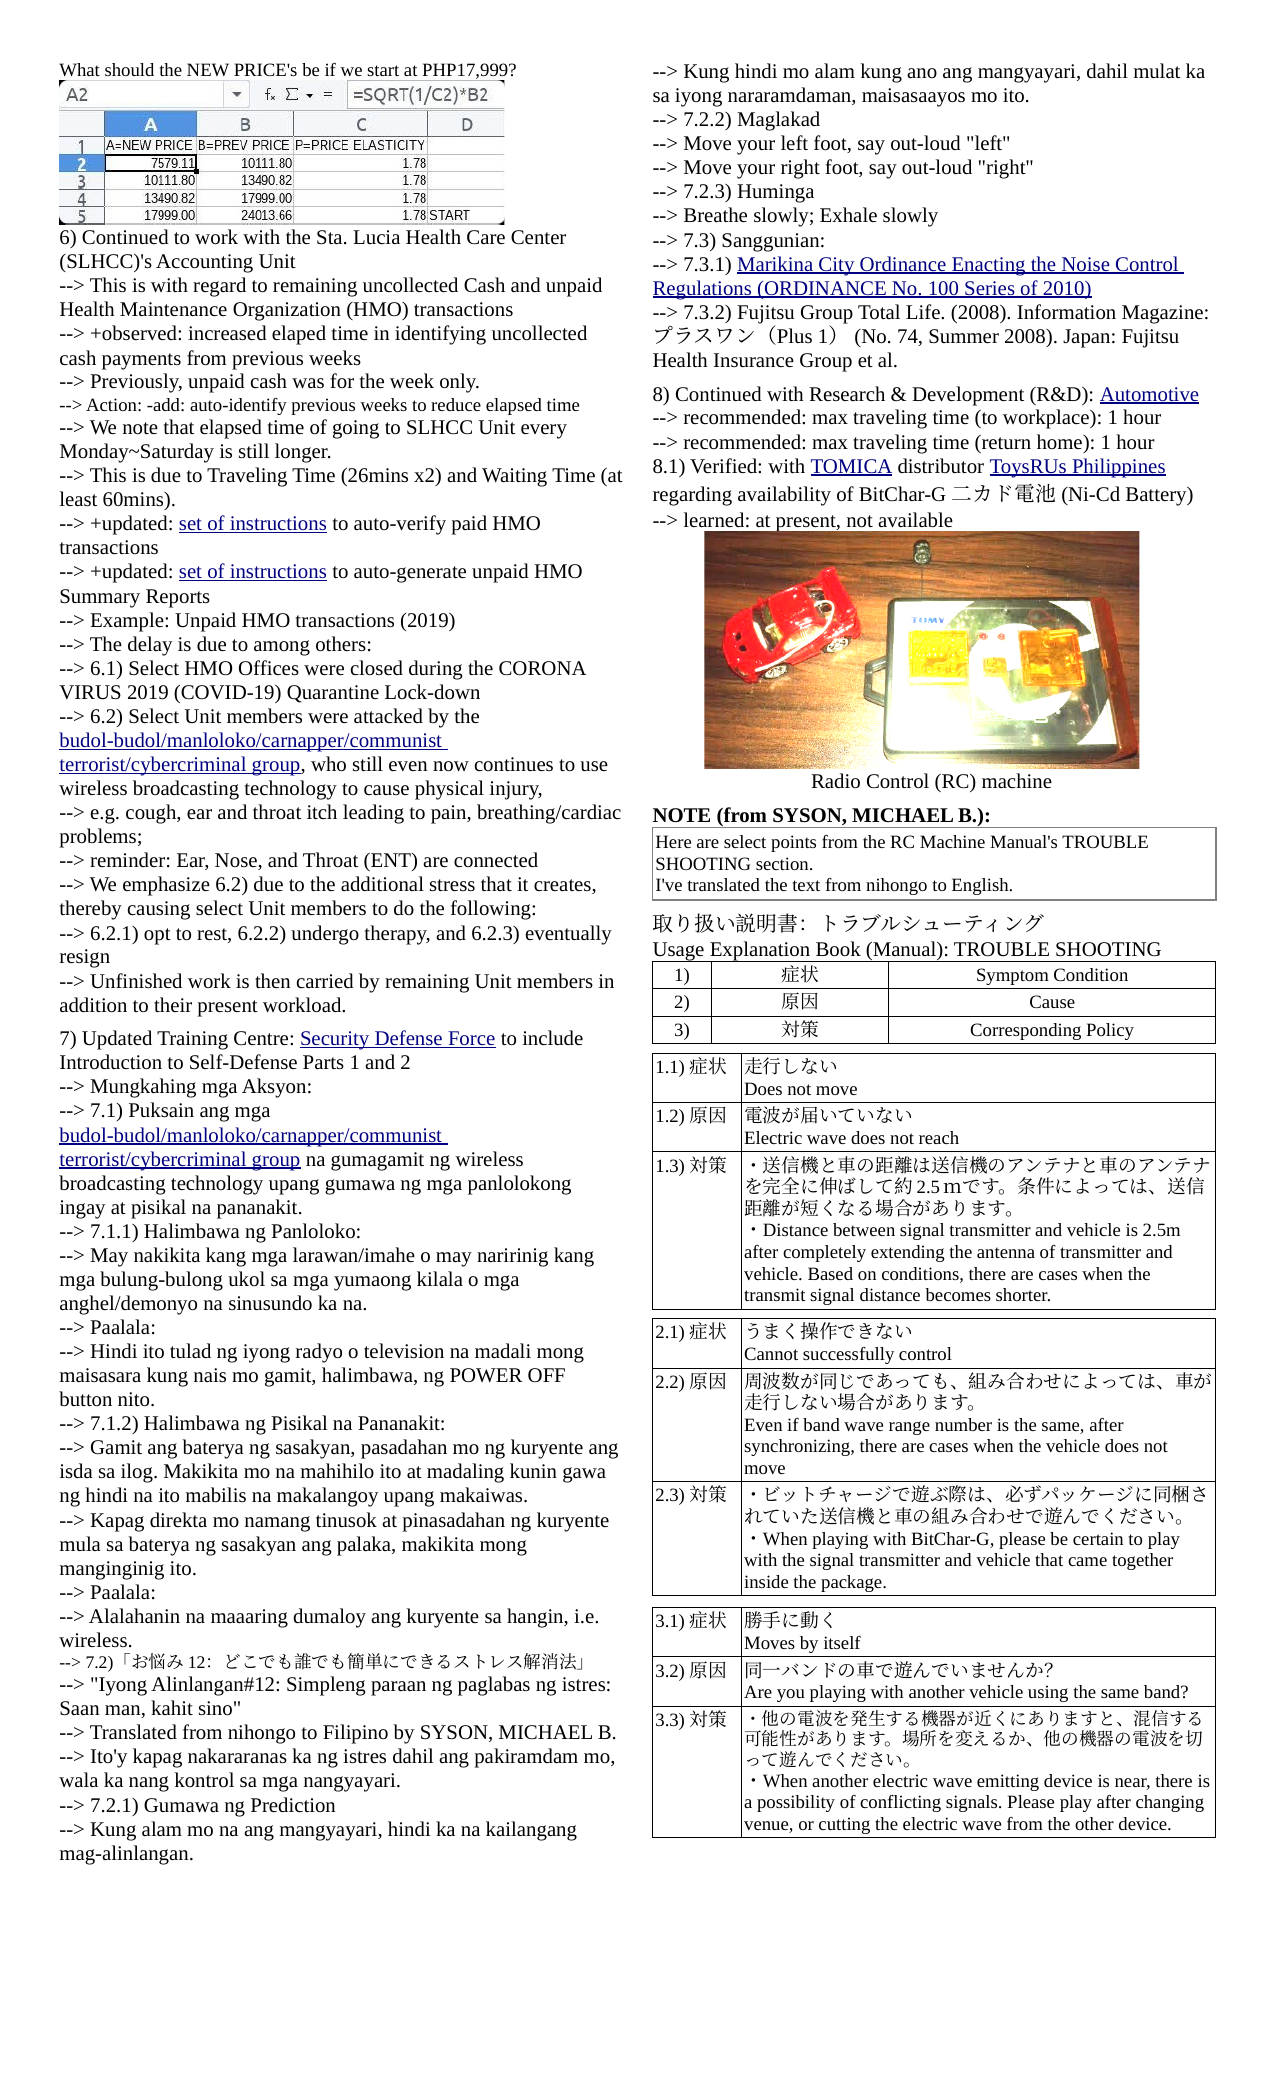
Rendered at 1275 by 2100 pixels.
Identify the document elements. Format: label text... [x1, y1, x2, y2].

table_cell 2.3) 対策 [653, 1482, 741, 1595]
table_header うまく操作できない Cannot successfully control [742, 1319, 1215, 1367]
table_cell 1.2) 原因 [653, 1103, 741, 1151]
text --> recommended: max traveling time (return home): 1 hour [652, 429, 1216, 454]
text 取り扱い説明書：トラブルシューティング [652, 912, 1216, 936]
text 8.1) Verified: with TOMICA distributor ToysRUs Philippines regarding availability of BitChar-G 二カド電池 (Ni-Cd Battery) --> learned: at present, not available [652, 454, 1216, 532]
table_cell ・送信機と車の距離は送信機のアンテナと車のアンテナを完全に伸ばして約2.5ｍです。条件によっては、送信距離が短くなる場合があります。 ・Distance between signal transmitter and vehicle is 2.5m after completely extending the antenna of transmitter and vehicle. Based on conditions, there are cases when the transmit signal distance becomes shorter. [742, 1152, 1215, 1308]
table_header Here are select points from the RC Machine Manual's TROUBLE SHOOTING section. I've translated the text from nihongo to English. [653, 828, 1215, 899]
text --> 7.2.1) Gumawa ng Prediction --> Kung alam mo na ang mangyayari, hindi ka na kailangang mag-alinlangan. [59, 1792, 623, 1865]
text 6) Continued to work with the Sta. Lucia Health Care Center (SLHCC)'s Accounting Unit [59, 225, 623, 273]
text 7) Updated Training Centre: Security Defense Force to include Introduction to Self-Defense Parts 1 and 2 [59, 1026, 623, 1074]
table_header 症状 [712, 962, 888, 988]
text Radio Control (RC) machine [652, 769, 1216, 793]
picture [59, 80, 505, 225]
table_header 走行しない Does not move [742, 1054, 1215, 1102]
text --> reminder: Ear, Nose, and Throat (ENT) are connected [59, 848, 623, 872]
table_header 1.1) 症状 [653, 1054, 741, 1102]
table_cell 1.3) 対策 [653, 1152, 741, 1308]
text --> e.g. cough, ear and throat itch leading to pain, breathing/cardiac problems; [59, 800, 623, 848]
text --> recommended: max traveling time (to workplace): 1 hour [652, 406, 1216, 429]
table_cell Corresponding Policy [889, 1017, 1215, 1043]
text --> This is due to Traveling Time (26mins x2) and Waiting Time (at least 60mins). [59, 463, 623, 511]
text --> +updated: set of instructions to auto-generate unpaid HMO Summary Reports [59, 559, 623, 608]
table_cell 同一バンドの車で遊んでいませんか？ Are you playing with another vehicle using the same band? [742, 1657, 1215, 1706]
table_cell 電波が届いていない Electric wave does not reach [742, 1103, 1215, 1151]
text NOTE (from SYSON, MICHAEL B.): [652, 803, 1216, 827]
table_cell 2) [653, 989, 711, 1016]
table_header 1) [653, 962, 711, 988]
table_header 勝手に動く Moves by itself [742, 1608, 1215, 1656]
text 8) Continued with Research & Development (R&D): Automotive [652, 381, 1216, 406]
text --> 6.1) Select HMO Offices were closed during the CORONA VIRUS 2019 (COVID-19) Quarantine Lock-down --> 6.2) Select Unit members were attacked by the budol-budol/manloloko/carnapper/communist terrorist/cybercriminal group, who still even now continues to use wireless broadcasting technology to cause physical injury, [59, 656, 623, 800]
text What should the NEW PRICE's be if we start at PHP17,999? [59, 59, 623, 81]
text --> 7.3.2) Fujitsu Group Total Life. (2008). Information Magazine: プラスワン（Plus 1） (No. 74, Summer 2008). Japan: Fujitsu Health Insurance Group et al. [652, 300, 1216, 372]
table_cell 3) [653, 1017, 711, 1043]
text --> 7.2)「お悩み12：どこでも誰でも簡単にできるストレス解消法」 [59, 1652, 623, 1672]
text --> 7.1) Puksain ang mga budol-budol/manloloko/carnapper/communist terrorist/cybercriminal group na gumagamit ng wireless broadcasting technology upang gumawa ng mga panlolokong ingay at pisikal na pananakit. --> 7.1.1) Halimbawa ng Panloloko: --> May nakikita kang mga larawan/imahe o may naririnig kang mga bulung-bulong ukol sa mga yumaong kilala o mga anghel/demonyo na sinusundo ka na. --> Paalala: --> Hindi ito tulad ng iyong radyo o television na madali mong maisasara kung nais mo gamit, halimbawa, ng POWER OFF button nito. --> 7.1.2) Halimbawa ng Pisikal na Pananakit: --> Gamit ang baterya ng sasakyan, pasadahan mo ng kuryente ang isda sa ilog. Makikita mo na mahihilo ito at madaling kunin gawa ng hindi na ito mabilis na makalangoy upang makaiwas. --> Kapag direkta mo namang tinusok at pinasadahan ng kuryente mula sa baterya ng sasakyan ang palaka, makikita mong manginginig ito. --> Paalala: [59, 1098, 623, 1604]
text --> 7.3) Sanggunian: [652, 227, 1216, 252]
text --> Kung hindi mo alam kung ano ang mangyayari, dahil mulat ka sa iyong nararamdaman, maisasaayos mo ito. --> 7.2.2) Maglakad --> Move your left foot, say out-loud "left" --> Move your right foot, say out-loud "right" --> 7.2.3) Huminga [652, 59, 1216, 203]
text --> The delay is due to among others: [59, 632, 623, 656]
table_cell Cause [889, 989, 1215, 1016]
text --> +observed: increased elaped time in identifying uncollected cash payments from previous weeks --> Previously, unpaid cash was for the week only. --> Action: -add: auto-identify previous weeks to reduce elapsed time --> We note that elapsed time of going to SLHCC Unit every Monday~Saturday is still longer. [59, 321, 623, 463]
text --> +updated: set of instructions to auto-verify paid HMO transactions [59, 511, 623, 559]
text --> 7.3.1) Marikina City Ordinance Enacting the Noise Control Regulations (ORDINANCE No. 100 Series of 2010) [652, 252, 1216, 300]
table_header 3.1) 症状 [653, 1608, 741, 1656]
text --> Breathe slowly; Exhale slowly [652, 203, 1216, 227]
table_cell ・ビットチャージで遊ぶ際は、必ずパッケージに同梱されていた送信機と車の組み合わせで遊んでください。 ・When playing with BitChar-G, please be certain to play with the signal transmitter and vehicle that came together inside the package. [742, 1482, 1215, 1595]
text --> 6.2.1) opt to rest, 6.2.2) undergo therapy, and 6.2.3) eventually resign --> Unfinished work is then carried by remaining Unit members in addition to their present workload. [59, 920, 623, 1017]
table_header Symptom Condition [889, 962, 1215, 988]
text --> "Iyong Alinlangan#12: Simpleng paraan ng paglabas ng istres: Saan man, kahit sino" [59, 1672, 623, 1720]
table_cell 原因 [712, 989, 888, 1016]
text --> Ito'y kapag nakararanas ka ng istres dahil ang pakiramdam mo, wala ka nang kontrol sa mga nangyayari. [59, 1744, 623, 1792]
text --> This is with regard to remaining uncollected Cash and unpaid Health Maintenance Organization (HMO) transactions [59, 273, 623, 321]
table_cell 3.2) 原因 [653, 1657, 741, 1706]
text --> Mungkahing mga Aksyon: [59, 1074, 623, 1098]
table_cell ・他の電波を発生する機器が近くにありますと、混信する可能性があります。場所を変えるか、他の機器の電波を切って遊んでください。 ・When another electric wave emitting device is near, there is a possibility of conflicting signals. Please play after changing venue, or cutting the electric wave from the other device. [742, 1707, 1215, 1837]
table_cell 周波数が同じであっても、組み合わせによっては、車が走行しない場合があります。 Even if band wave range number is the same, after synchronizing, there are cases when the vehicle does not move [742, 1369, 1215, 1481]
text --> Alalahanin na maaaring dumaloy ang kuryente sa hangin, i.e. wireless. [59, 1604, 623, 1652]
table_cell 対策 [712, 1017, 888, 1043]
table_cell 3.3) 対策 [653, 1707, 741, 1837]
table_header 2.1) 症状 [653, 1319, 741, 1367]
table_cell 2.2) 原因 [653, 1369, 741, 1481]
text --> Translated from nihongo to Filipino by SYSON, MICHAEL B. [59, 1720, 623, 1744]
text --> We emphasize 6.2) due to the additional stress that it creates, thereby causing select Unit members to do the following: [59, 872, 623, 920]
text Usage Explanation Book (Manual): TROUBLE SHOOTING [652, 936, 1216, 961]
text --> Example: Unpaid HMO transactions (2019) [59, 608, 623, 632]
